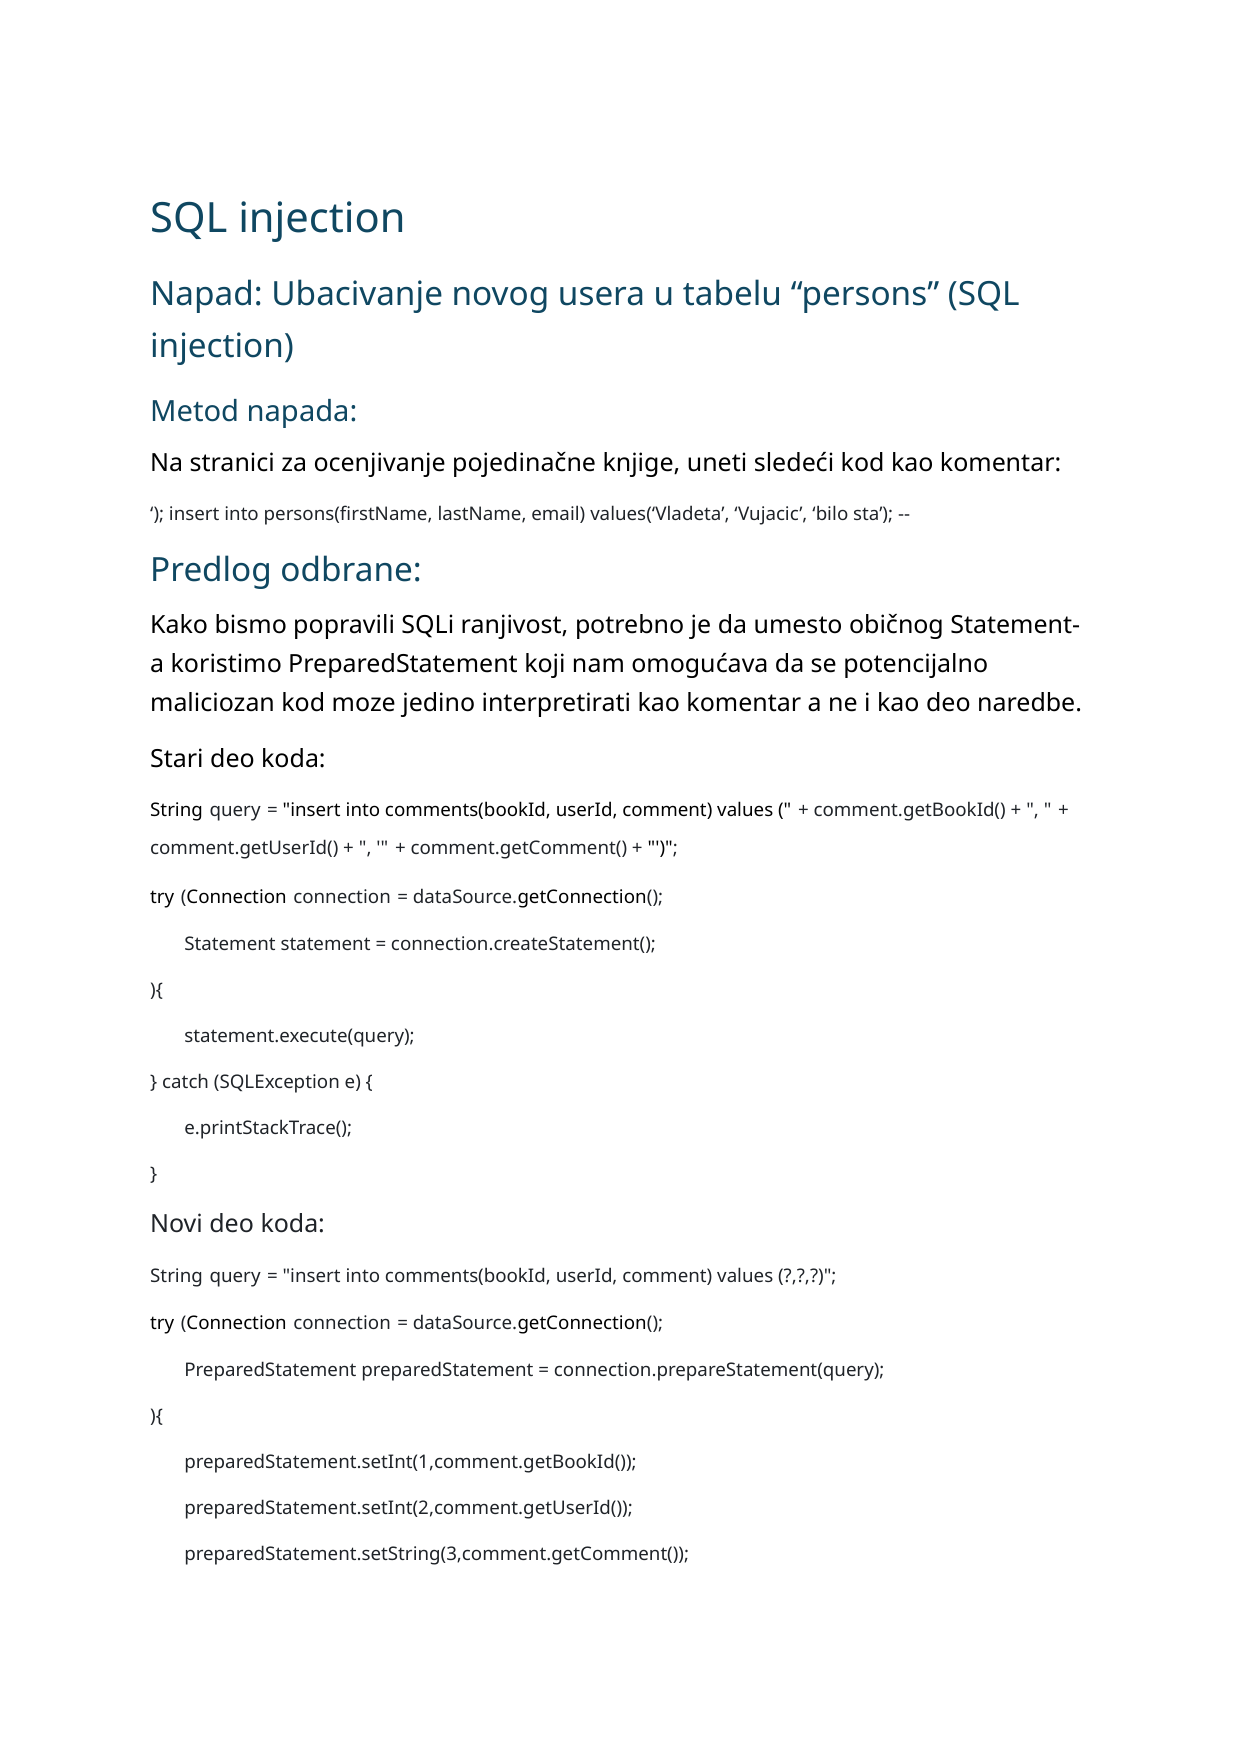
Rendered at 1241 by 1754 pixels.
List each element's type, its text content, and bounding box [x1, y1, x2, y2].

text ){ [150, 1402, 1090, 1428]
text String query = "insert into comments(bookId, userId, comment) values (" + comment.getBookId() + ", " + comment.getUserId() + ", '" + comment.getComment() + "')"; [150, 797, 1090, 861]
text String query = "insert into comments(bookId, userId, comment) values (?,?,?)"; [150, 1262, 1090, 1287]
text PreparedStatement preparedStatement = connection.prepareStatement(query); [150, 1356, 1090, 1382]
text Statement statement = connection.createStatement(); [150, 930, 1090, 956]
text } [150, 1160, 1090, 1186]
text preparedStatement.setInt(2,comment.getUserId()); [150, 1494, 1090, 1520]
subtitle Napad: Ubacivanje novog usera u tabelu “persons” (SQL injection) [150, 269, 1090, 367]
subtitle Predlog odbrane: [150, 546, 1090, 592]
text } catch (SQLException e) { [150, 1068, 1090, 1094]
text Novi deo koda: [150, 1206, 1090, 1240]
text preparedStatement.setString(3,comment.getComment()); [150, 1540, 1090, 1566]
text Kako bismo popravili SQLi ranjivost, potrebno je da umesto običnog Statement-a koristimo PreparedStatement koji nam omogućava da se potencijalno maliciozan kod moze jedino interpretirati kao komentar a ne i kao deo naredbe. [150, 607, 1090, 719]
text statement.execute(query); [150, 1022, 1090, 1048]
text ‘); insert into persons(firstName, lastName, email) values(‘Vladeta’, ‘Vujacic’, ‘bilo sta’); -- [150, 500, 1090, 526]
text Stari deo koda: [150, 741, 1090, 775]
subtitle SQL injection [150, 187, 1090, 244]
text preparedStatement.setInt(1,comment.getBookId()); [150, 1448, 1090, 1474]
text try (Connection connection = dataSource.getConnection(); [150, 883, 1090, 909]
text e.printStackTrace(); [150, 1114, 1090, 1140]
text ){ [150, 976, 1090, 1002]
text try (Connection connection = dataSource.getConnection(); [150, 1309, 1090, 1335]
subtitle Metod napada: [150, 390, 1090, 430]
text Na stranici za ocenjivanje pojedinačne knjige, uneti sledeći kod kao komentar: [150, 444, 1090, 478]
